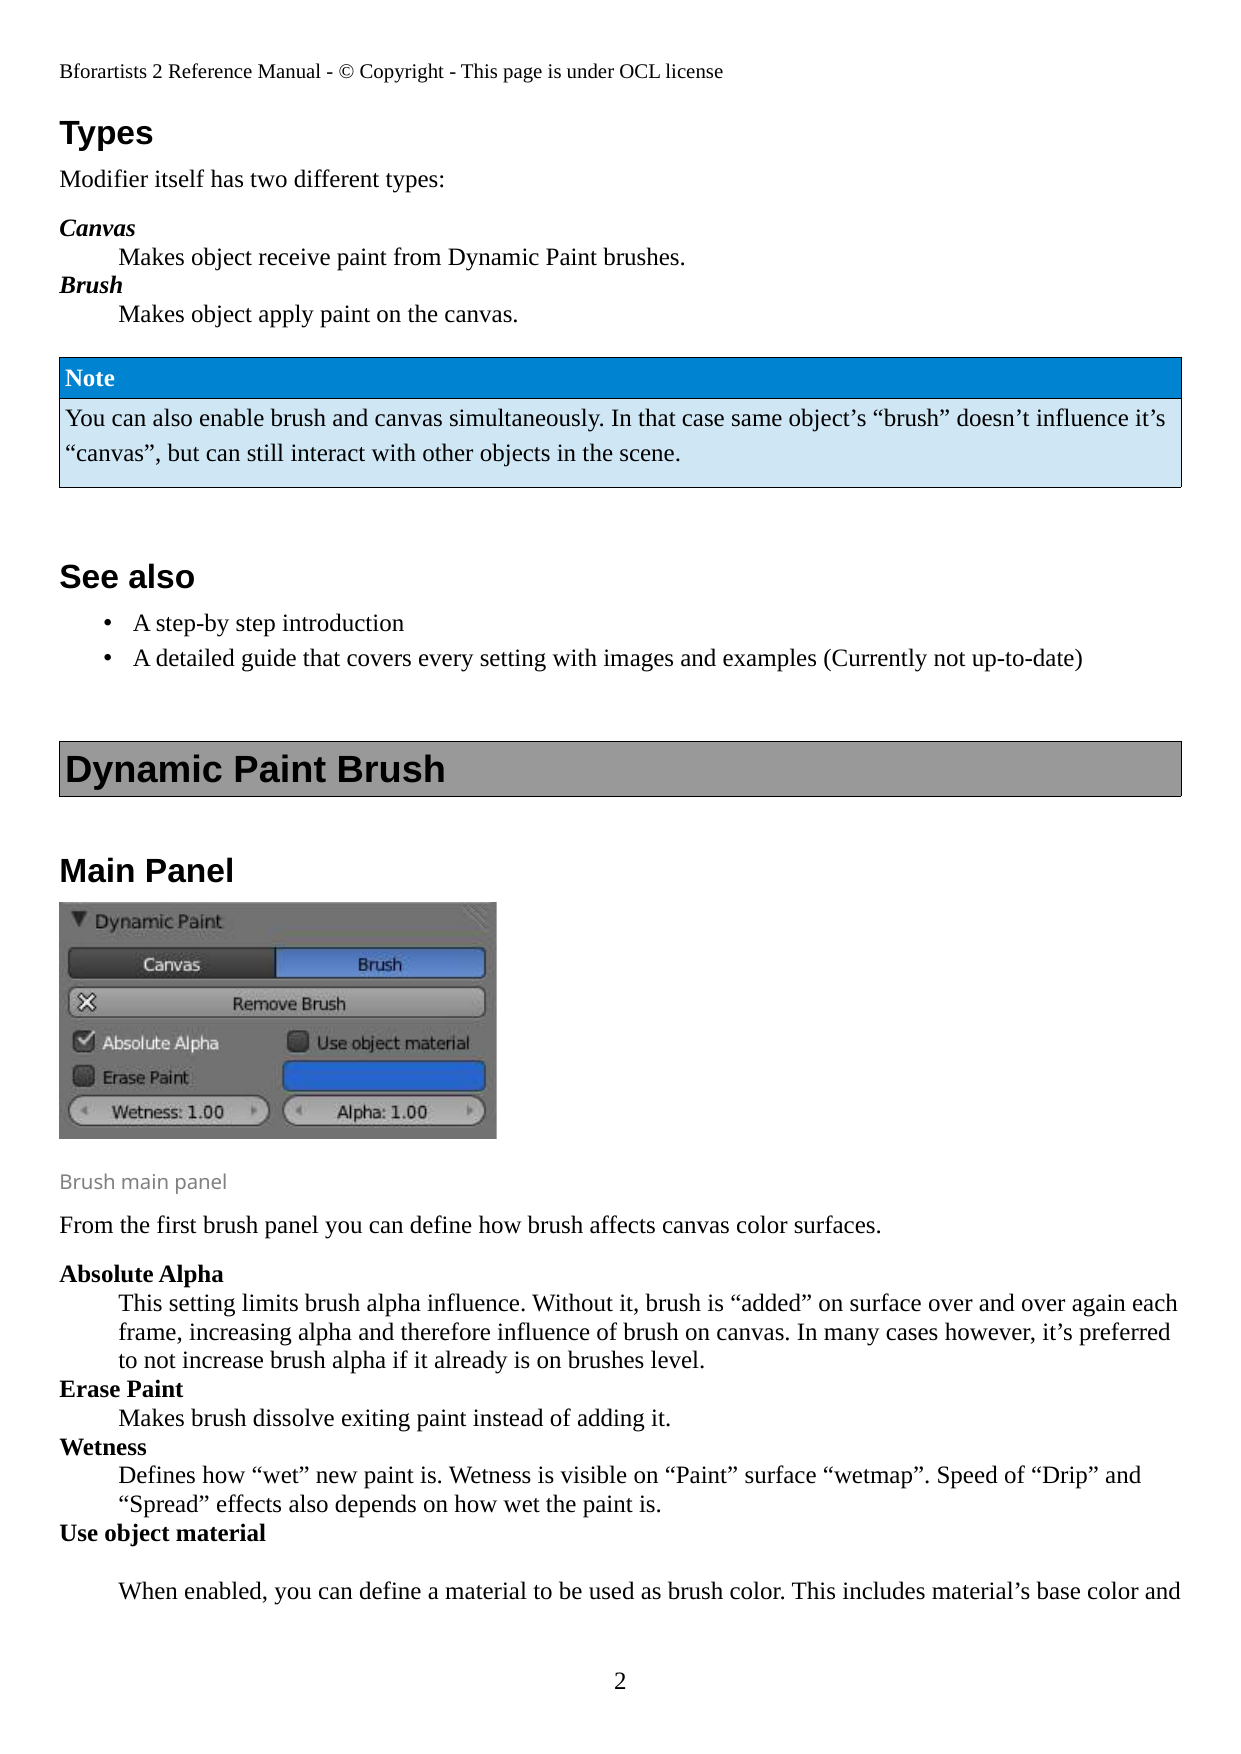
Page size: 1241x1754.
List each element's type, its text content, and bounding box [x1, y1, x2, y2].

text When enabled, you can define a material to be used as brush color. This includes material’s base color and [118, 1576, 1181, 1605]
list Makes object receive paint from Dynamic Paint brushes. [118, 242, 1181, 270]
table_header Note [60, 358, 1181, 398]
list A detailed guide that covers every setting with images and examples (Currently not up-to-date) [103, 643, 1181, 671]
table_cell You can also enable brush and canvas simultaneously. In that case same object’s “brush” doesn’t influence it’s “canvas”, but can still interact with other objects in the scene. [60, 399, 1181, 487]
subtitle Types [59, 113, 1181, 151]
list This setting limits brush alpha influence. Without it, brush is “added” on surface over and over again each frame, increasing alpha and therefore influence of brush on canvas. In many cases however, it’s preferred to not increase brush alpha if it already is on brushes level. [118, 1288, 1181, 1374]
subtitle Wetness [59, 1432, 1181, 1461]
list Makes object apply paint on the canvas. [118, 299, 1181, 328]
table_header Dynamic Paint Brush [60, 742, 1181, 796]
list A step-by step introduction [103, 608, 1181, 637]
picture [59, 902, 497, 1139]
text Brush main panel [59, 1164, 1181, 1196]
subtitle Use object material [59, 1518, 1181, 1547]
subtitle Canvas [59, 213, 1181, 242]
text Modifier itself has two different types: [59, 164, 1181, 192]
list Defines how “wet” new paint is. Wetness is visible on “Paint” surface “wetmap”. Speed of “Drip” and “Spread” effects also depends on how wet the paint is. [118, 1461, 1181, 1518]
subtitle Absolute Alpha [59, 1259, 1181, 1288]
text From the first brush panel you can define how brush affects canvas color surfaces. [59, 1210, 1181, 1239]
subtitle Erase Paint [59, 1374, 1181, 1403]
subtitle See also [59, 557, 1181, 596]
subtitle Main Panel [59, 851, 1181, 890]
subtitle Brush [59, 270, 1181, 299]
list Makes brush dissolve exiting paint instead of adding it. [118, 1403, 1181, 1432]
